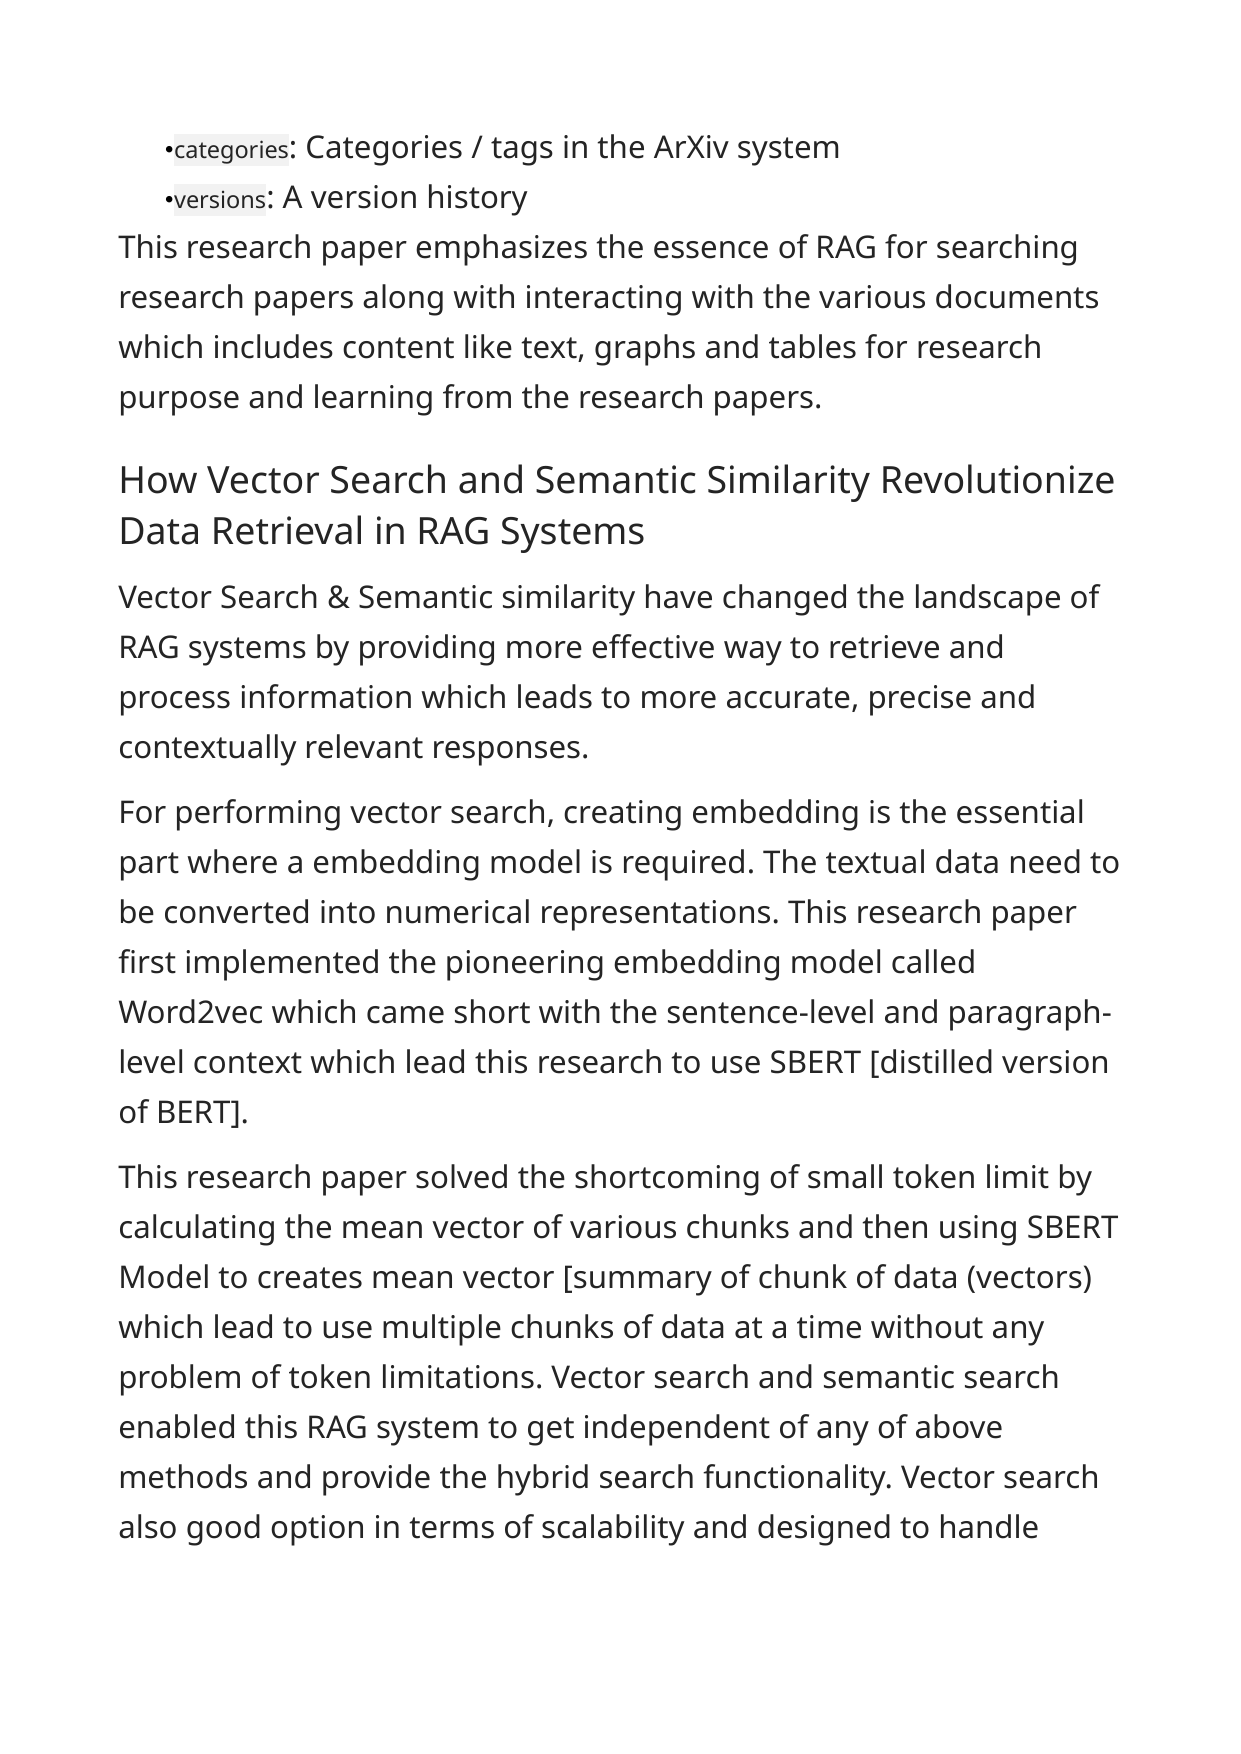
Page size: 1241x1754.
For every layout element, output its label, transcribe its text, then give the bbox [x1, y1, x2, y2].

text Vector Search & Semantic similarity have changed the landscape of RAG systems by providing more effective way to retrieve and process information which leads to more accurate, precise and contextually relevant responses. [118, 568, 1122, 768]
list versions: A version history [165, 168, 1122, 218]
text This research paper solved the shortcoming of small token limit by calculating the mean vector of various chunks and then using SBERT Model to creates mean vector [summary of chunk of data (vectors) which lead to use multiple chunks of data at a time without any problem of token limitations. Vector search and semantic search enabled this RAG system to get independent of any of above methods and provide the hybrid search functionality. Vector search also good option in terms of scalability and designed to handle [118, 1147, 1122, 1547]
text For performing vector search, creating embedding is the essential part where a embedding model is required. The textual data need to be converted into numerical representations. This research paper first implemented the pioneering embedding model called Word2vec which came short with the sentence-level and paragraph-level context which lead this research to use SBERT [distilled version of BERT]. [118, 783, 1122, 1133]
text This research paper emphasizes the essence of RAG for searching research papers along with interacting with the various documents which includes content like text, graphs and tables for research purpose and learning from the research papers. [118, 218, 1122, 418]
subtitle How Vector Search and Semantic Similarity Revolutionize Data Retrieval in RAG Systems [118, 453, 1122, 556]
list categories: Categories / tags in the ArXiv system [165, 118, 1122, 168]
